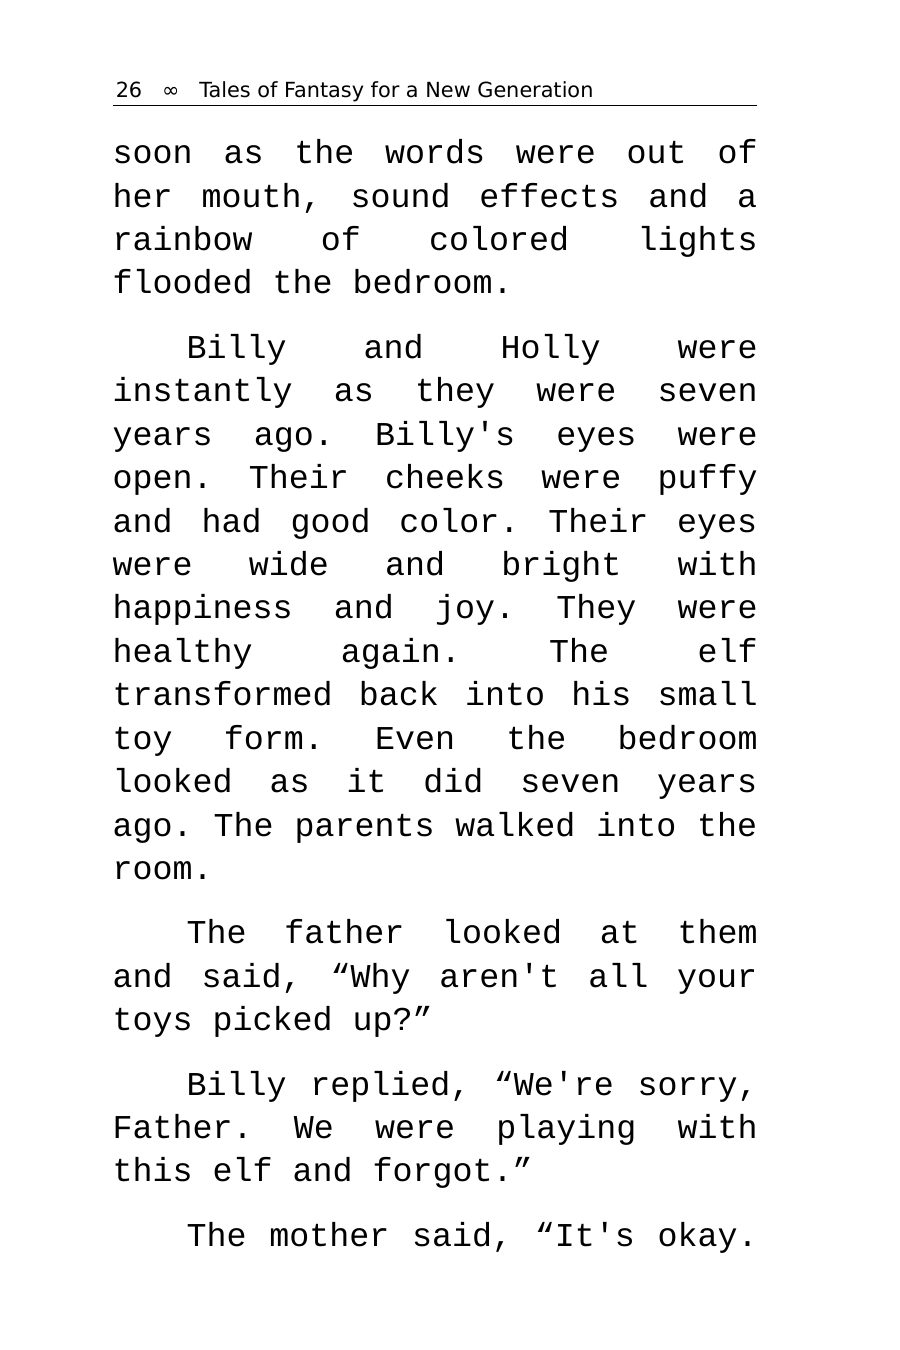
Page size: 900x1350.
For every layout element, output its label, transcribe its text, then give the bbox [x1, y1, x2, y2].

text The father looked at them and said, “Why aren't all your toys picked up?” [112, 916, 757, 1041]
text soon as the words were out of her mouth, sound effects and a rainbow of colored lights flooded the bedroom. [112, 136, 757, 304]
text Billy replied, “We're sorry, Father. We were playing with this elf and forgot.” [112, 1067, 757, 1192]
text The mother said, “It's okay. [112, 1218, 757, 1256]
text Billy and Holly were instantly as they were seven years ago. Billy's eyes were open. Their cheeks were puffy and had good color. Their eyes were wide and bright with happiness and joy. They were healthy again. The elf transformed back into his small toy form. Even the bedroom looked as it did seven years ago. The parents walked into the room. [112, 331, 757, 889]
